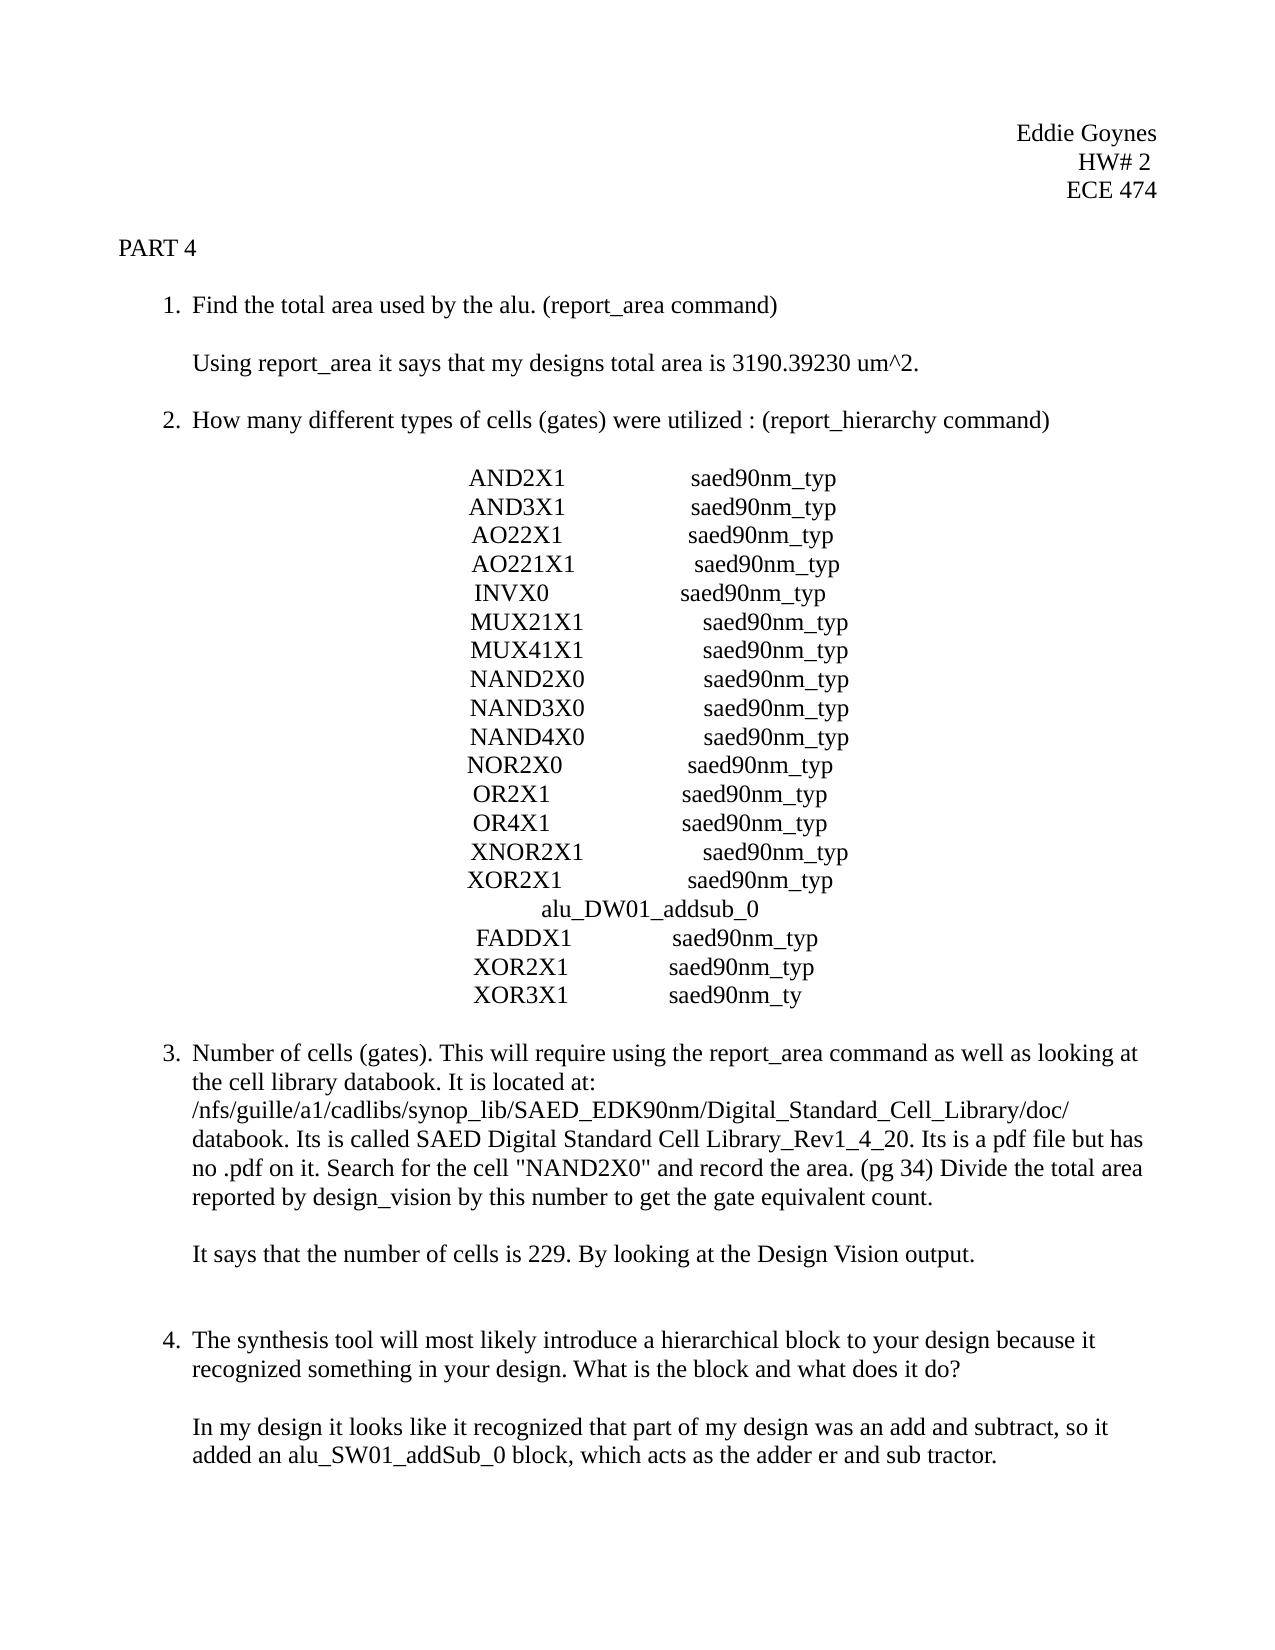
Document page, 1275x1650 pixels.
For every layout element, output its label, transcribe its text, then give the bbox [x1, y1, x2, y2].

text Eddie Goynes [118, 118, 1157, 147]
text ECE 474 [118, 176, 1157, 204]
text AO221X1 saed90nm_typ [118, 549, 1157, 578]
text alu_DW01_addsub_0 [118, 894, 1157, 923]
text INVX0 saed90nm_typ [118, 578, 1157, 607]
text MUX21X1 saed90nm_typ [118, 607, 1157, 636]
list How many different types of cells (gates) were utilized : (report_hierarchy command) [162, 406, 1157, 434]
list Number of cells (gates). This will require using the report_area command as well as looking at the cell library databook. It is located at: /nfs/guille/a1/cadlibs/synop_lib/SAED_EDK90nm/Digital_Standard_Cell_Library/doc/databook. Its is called SAED Digital Standard Cell Library_Rev1_4_20. Its is a pdf file but has no .pdf on it. Search for the cell "NAND2X0" and record the area. (pg 34) Divide the total area reported by design_vision by this number to get the gate equivalent count. [162, 1038, 1157, 1211]
text XOR2X1 saed90nm_typ [118, 952, 1157, 981]
text MUX41X1 saed90nm_typ [118, 636, 1157, 664]
text It says that the number of cells is 229. By looking at the Design Vision output. [118, 1239, 1157, 1268]
text AND3X1 saed90nm_typ [118, 492, 1157, 521]
text XOR2X1 saed90nm_typ [118, 866, 1157, 894]
text FADDX1 saed90nm_typ [118, 923, 1157, 952]
text HW# 2 [118, 147, 1157, 176]
text In my design it looks like it recognized that part of my design was an add and subtract, so it added an alu_SW01_addSub_0 block, which acts as the adder er and sub tractor. [118, 1412, 1157, 1469]
text NAND2X0 saed90nm_typ [118, 664, 1157, 693]
text XOR3X1 saed90nm_ty [118, 981, 1157, 1009]
text OR2X1 saed90nm_typ [118, 779, 1157, 808]
text PART 4 [118, 233, 1157, 262]
text OR4X1 saed90nm_typ [118, 808, 1157, 837]
text AND2X1 saed90nm_typ [118, 463, 1157, 492]
text NAND4X0 saed90nm_typ [118, 722, 1157, 751]
list Find the total area used by the alu. (report_area command) [162, 291, 1157, 319]
list The synthesis tool will most likely introduce a hierarchical block to your design because it recognized something in your design. What is the block and what does it do? [162, 1326, 1157, 1383]
text XNOR2X1 saed90nm_typ [118, 837, 1157, 866]
text NOR2X0 saed90nm_typ [118, 751, 1157, 779]
text Using report_area it says that my designs total area is 3190.39230 um^2. [118, 348, 1157, 377]
text AO22X1 saed90nm_typ [118, 521, 1157, 549]
text NAND3X0 saed90nm_typ [118, 693, 1157, 722]
